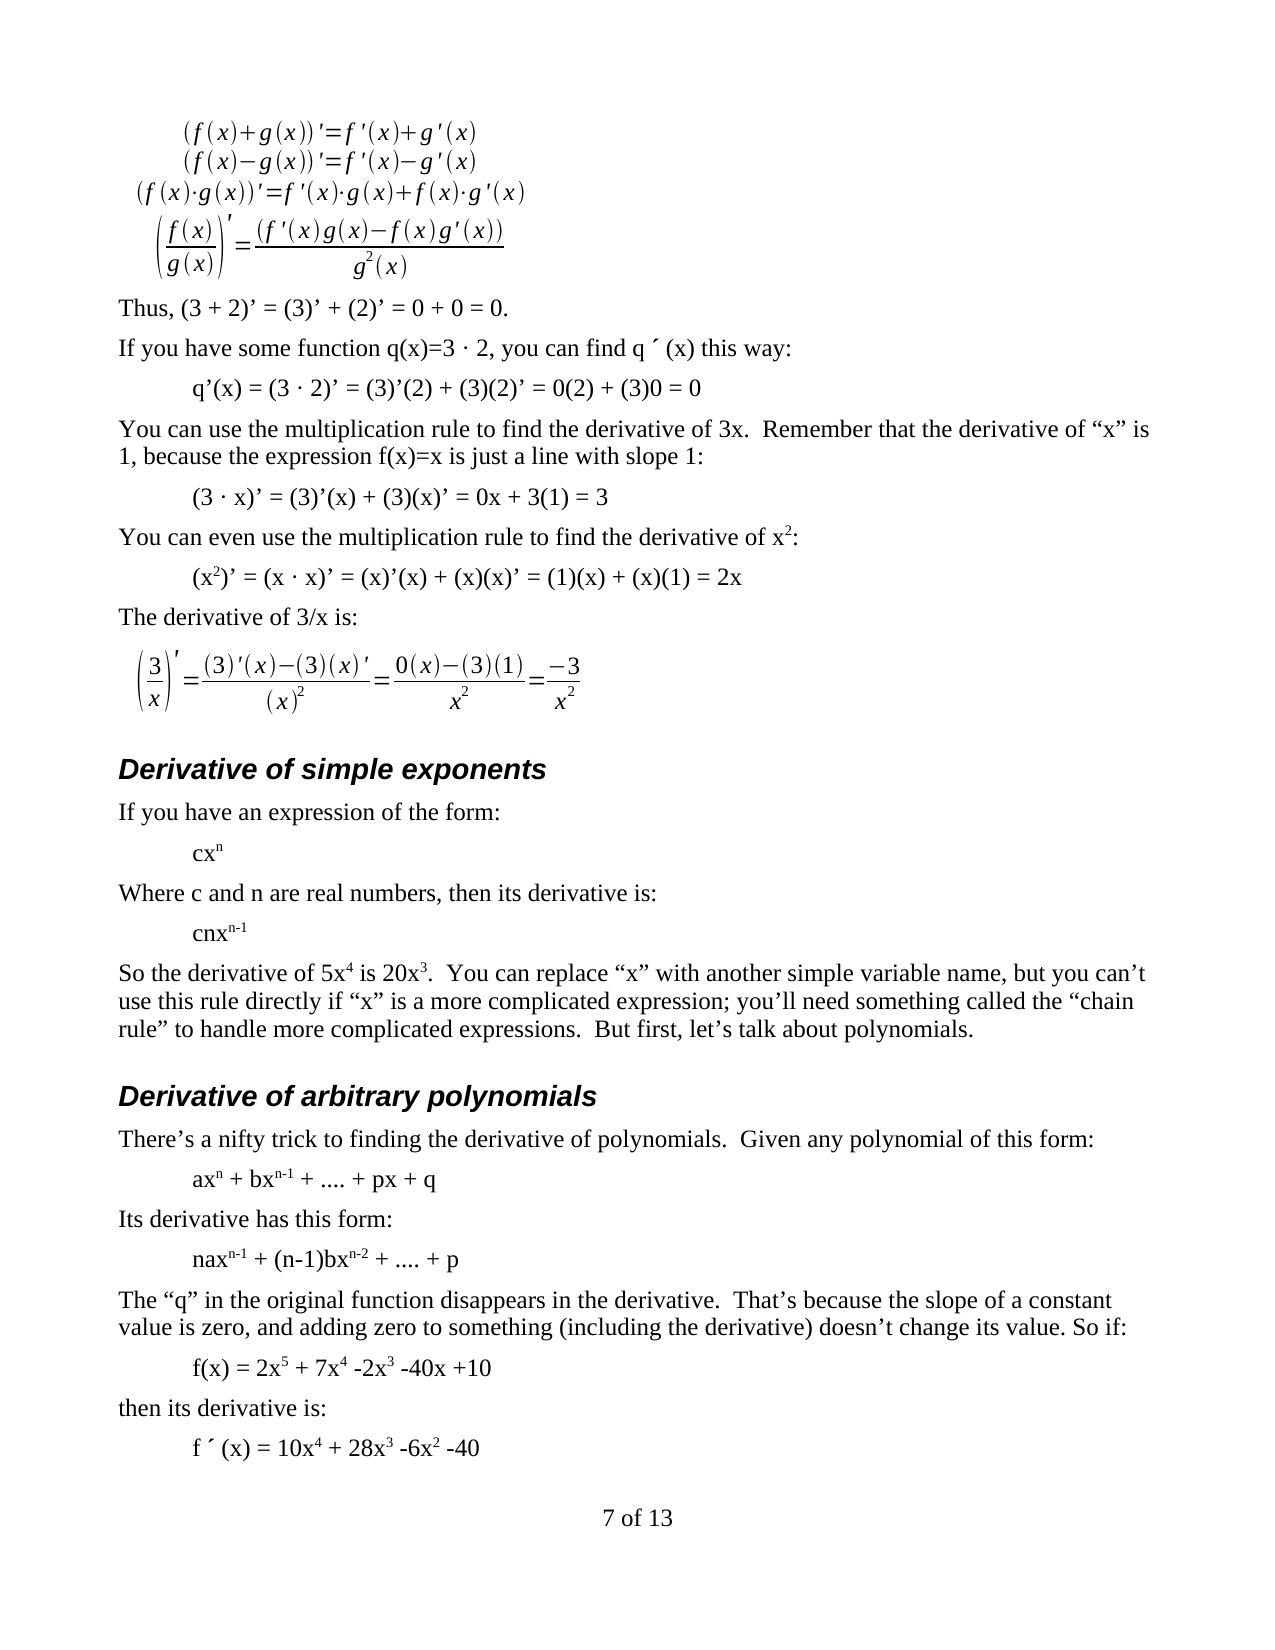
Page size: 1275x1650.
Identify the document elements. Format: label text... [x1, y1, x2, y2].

text If you have some function q(x)=3 · 2, you can find q ´ (x) this way: [118, 334, 1157, 362]
text Thus, (3 + 2)’ = (3)’ + (2)’ = 0 + 0 = 0. [118, 294, 1157, 322]
text You can use the multiplication rule to find the derivative of 3x. Remember that the derivative of “x” is 1, because the expression f(x)=x is just a line with slope 1: [118, 415, 1157, 470]
text f ´ (x) = 10x4 + 28x3 -6x2 -40 [118, 1434, 1157, 1462]
subtitle Derivative of simple exponents [118, 753, 1157, 786]
text cnxn-1 [118, 919, 1157, 947]
text If you have an expression of the form: [118, 798, 1157, 826]
text q’(x) = (3 · 2)’ = (3)’(2) + (3)(2)’ = 0(2) + (3)0 = 0 [118, 374, 1157, 402]
subtitle Derivative of arbitrary polynomials [118, 1080, 1157, 1112]
text (3 · x)’ = (3)’(x) + (3)(x)’ = 0x + 3(1) = 3 [118, 483, 1157, 510]
text The “q” in the original function disappears in the derivative. That’s because the slope of a constant value is zero, and adding zero to something (including the derivative) doesn’t change its value. So if: [118, 1286, 1157, 1341]
text Where c and n are real numbers, then its derivative is: [118, 879, 1157, 907]
text then its derivative is: [118, 1394, 1157, 1422]
text axn + bxn-1 + .... + px + q [118, 1165, 1157, 1193]
text You can even use the multiplication rule to find the derivative of x2: [118, 523, 1157, 551]
text naxn-1 + (n-1)bxn-2 + .... + p [118, 1246, 1157, 1273]
text The derivative of 3/x is: [118, 603, 1157, 631]
text So the derivative of 5x4 is 20x3. You can replace “x” with another simple variable name, but you can’t use this rule directly if “x” is a more complicated expression; you’ll need something called the “chain rule” to handle more complicated expressions. But first, let’s talk about polynomials. [118, 959, 1157, 1042]
text f(x) = 2x5 + 7x4 -2x3 -40x +10 [118, 1354, 1157, 1381]
text There’s a nifty trick to finding the derivative of polynomials. Given any polynomial of this form: [118, 1125, 1157, 1153]
text cxn [118, 839, 1157, 866]
text Its derivative has this form: [118, 1205, 1157, 1233]
text (x2)’ = (x · x)’ = (x)’(x) + (x)(x)’ = (1)(x) + (x)(1) = 2x [118, 563, 1157, 591]
